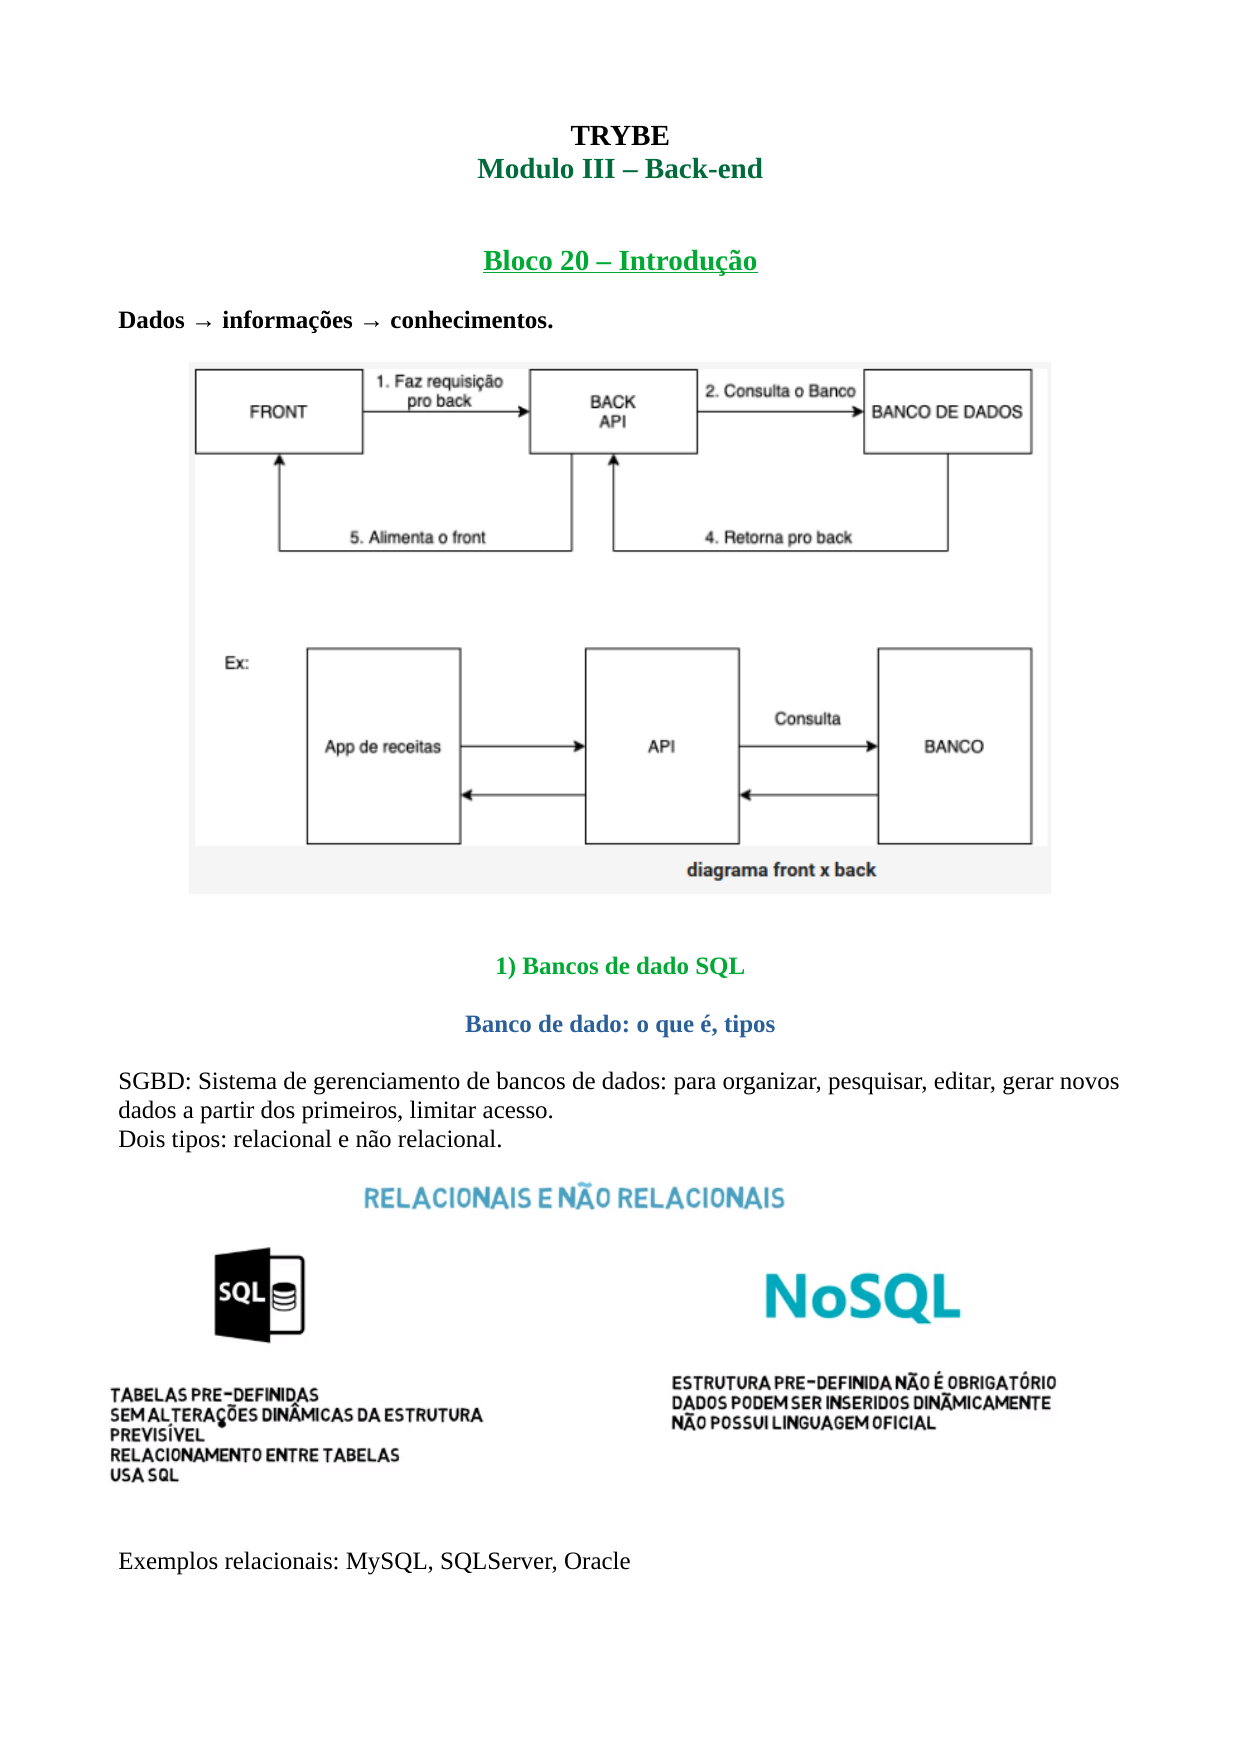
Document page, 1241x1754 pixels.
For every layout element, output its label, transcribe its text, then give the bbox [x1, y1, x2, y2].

text Exemplos relacionais: MySQL, SQLServer, Oracle [118, 1546, 1122, 1575]
text Bloco 20 – Introdução [118, 243, 1122, 276]
picture [100, 1169, 1104, 1518]
text Modulo III – Back-end [118, 152, 1122, 185]
text Dois tipos: relacional e não relacional. [118, 1124, 1122, 1152]
text SGBD: Sistema de gerenciamento de bancos de dados: para organizar, pesquisar, editar, gerar novos dados a partir dos primeiros, limitar acesso. [118, 1066, 1122, 1124]
text TRYBE [118, 118, 1122, 152]
text 1) Bancos de dado SQL [118, 951, 1122, 980]
text Dados → informações → conhecimentos. [118, 305, 1122, 334]
text Banco de dado: o que é, tipos [118, 1009, 1122, 1037]
picture [188, 362, 1052, 894]
